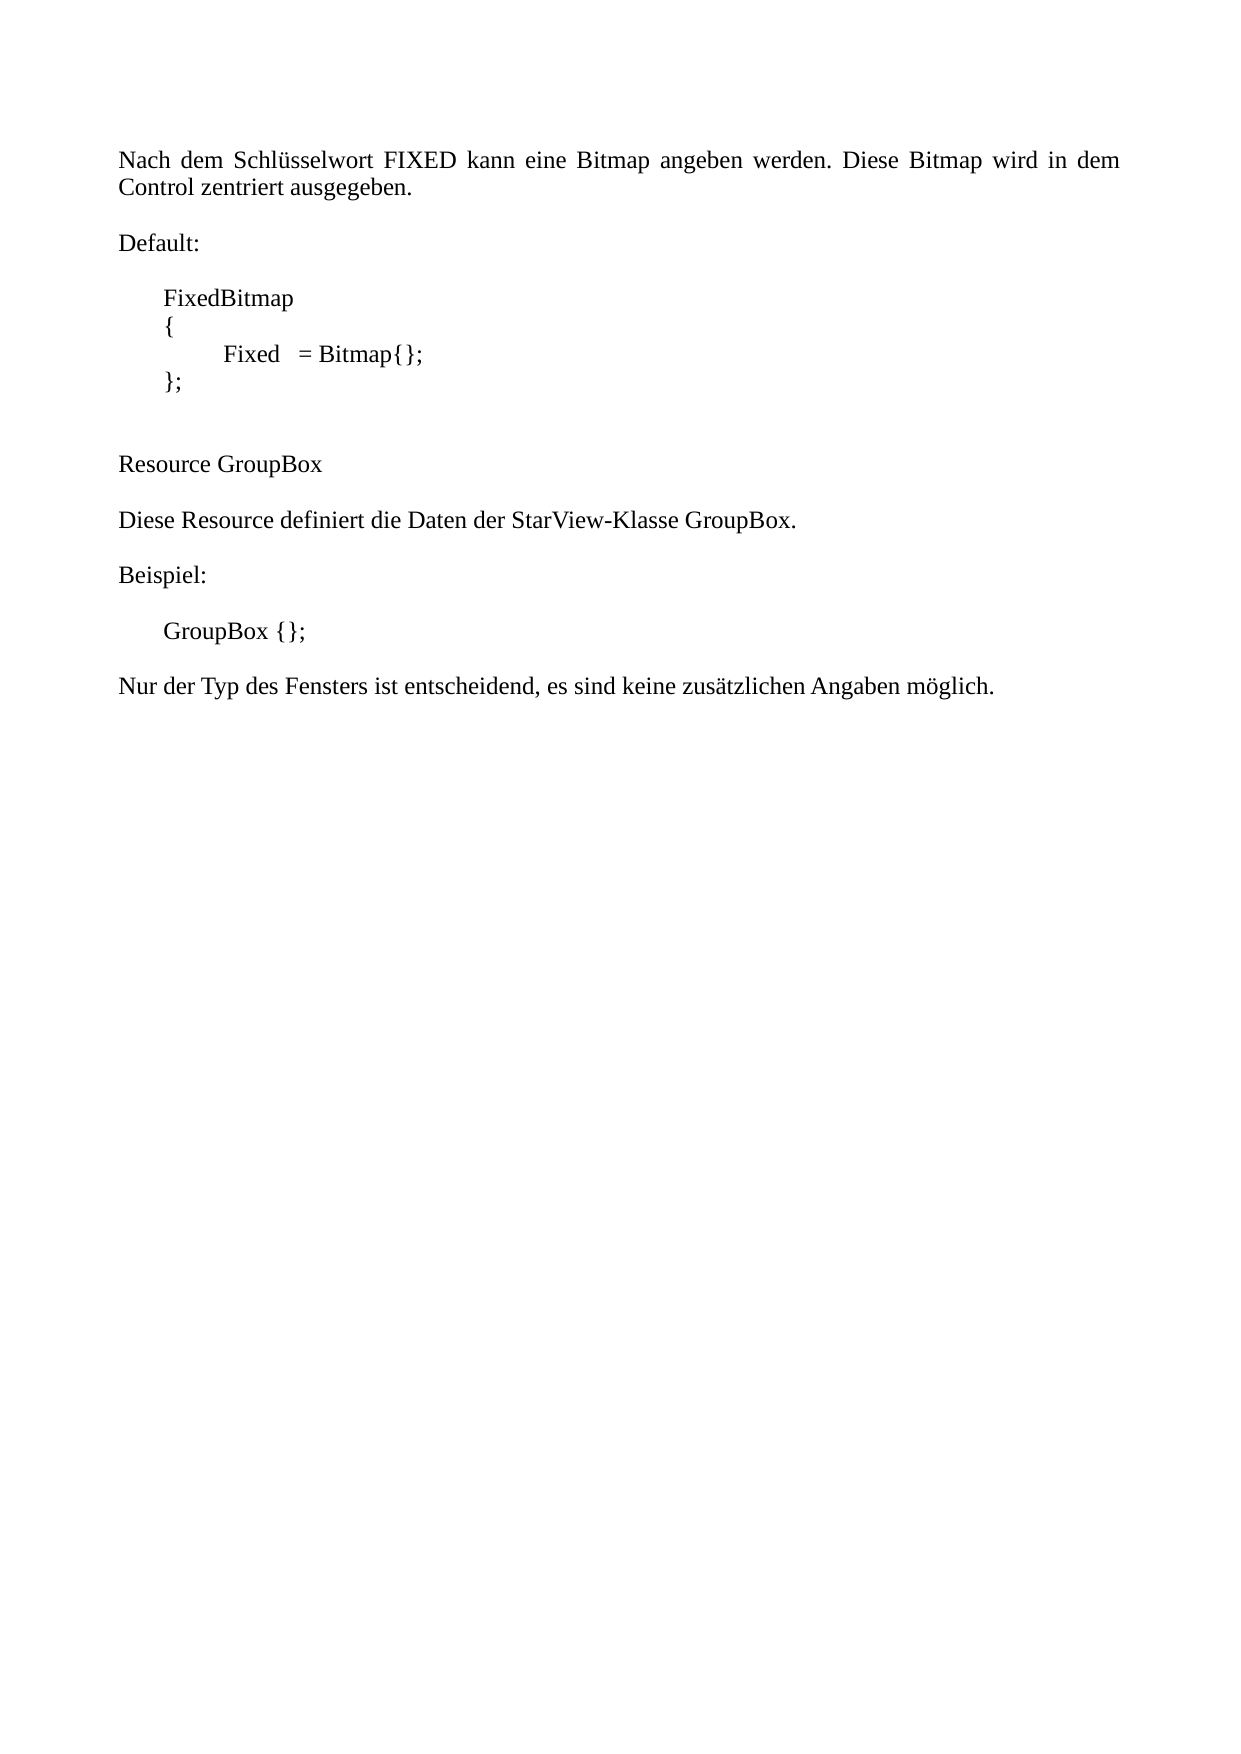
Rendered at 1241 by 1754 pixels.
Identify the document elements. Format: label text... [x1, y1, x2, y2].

list { [118, 312, 1122, 340]
text Beispiel: [118, 561, 1122, 589]
text Nach dem Schlüsselwort FIXED kann eine Bitmap angeben werden. Diese Bitmap wird in dem Control zentriert ausgegeben. [118, 146, 1122, 201]
text Default: [118, 229, 1122, 257]
list FixedBitmap [118, 284, 1122, 312]
list }; [118, 367, 1122, 395]
text Nur der Typ des Fensters ist entscheidend, es sind keine zusätzlichen Angaben möglich. [118, 672, 1122, 700]
list Fixed = Bitmap{}; [118, 340, 1122, 367]
list GroupBox {}; [118, 617, 1122, 644]
text Resource GroupBox [118, 451, 1122, 478]
text Diese Resource definiert die Daten der StarView-Klasse GroupBox. [118, 506, 1122, 534]
